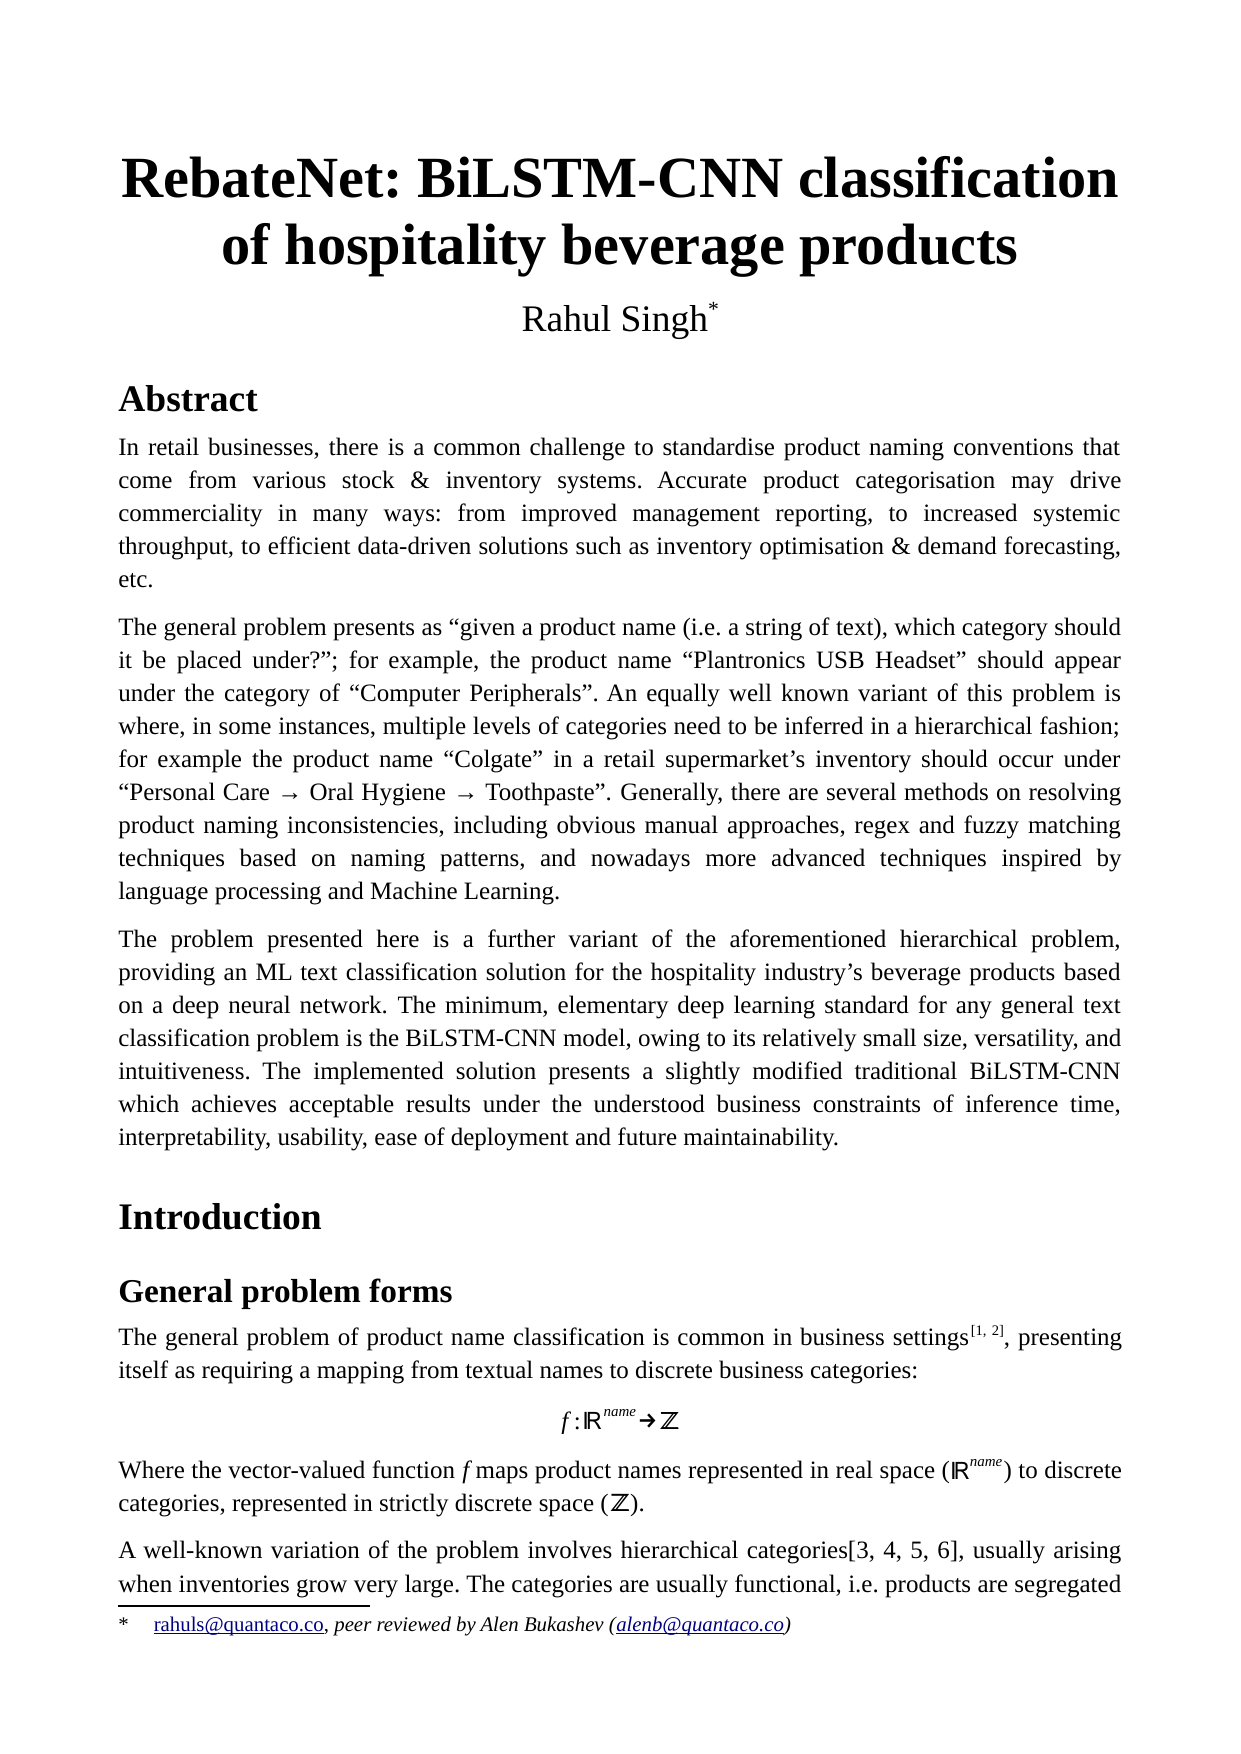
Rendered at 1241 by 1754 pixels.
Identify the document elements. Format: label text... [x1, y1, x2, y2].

text The general problem of product name classification is common in business settings[1, 2], presenting itself as requiring a mapping from textual names to discrete business categories: [118, 1322, 1122, 1383]
text rahuls@quantaco.co, peer reviewed by Alen Bukashev (alenb@quantaco.co) [118, 1612, 1122, 1636]
text In retail businesses, there is a common challenge to standardise product naming conventions that come from various stock & inventory systems. Accurate product categorisation may drive commerciality in many ways: from improved management reporting, to increased systemic throughput, to efficient data-driven solutions such as inventory optimisation & demand forecasting, etc. [118, 432, 1122, 593]
subtitle Rahul Singh [118, 296, 1122, 339]
title RebateNet: BiLSTM-CNN classification of hospitality beverage products [118, 143, 1122, 277]
text Where the vector-valued function f maps product names represented in real space () to discrete categories, represented in strictly discrete space (). [118, 1452, 1122, 1517]
subtitle General problem forms [118, 1271, 1122, 1309]
subtitle Introduction [118, 1194, 1122, 1238]
text The problem presented here is a further variant of the aforementioned hierarchical problem, providing an ML text classification solution for the hospitality industry’s beverage products based on a deep neural network. The minimum, elementary deep learning standard for any general text classification problem is the BiLSTM-CNN model, owing to its relatively small size, versatility, and intuitiveness. The implemented solution presents a slightly modified traditional BiLSTM-CNN which achieves acceptable results under the understood business constraints of inference time, interpretability, usability, ease of deployment and future maintainability. [118, 924, 1122, 1151]
text The general problem presents as “given a product name (i.e. a string of text), which category should it be placed under?”; for example, the product name “Plantronics USB Headset” should appear under the category of “Computer Peripherals”. An equally well known variant of this problem is where, in some instances, multiple levels of categories need to be inferred in a hierarchical fashion; for example the product name “Colgate” in a retail supermarket’s inventory should occur under “Personal Care → Oral Hygiene → Toothpaste”. Generally, there are several methods on resolving product naming inconsistencies, including obvious manual approaches, regex and fuzzy matching techniques based on naming patterns, and nowadays more advanced techniques inspired by language processing and Machine Learning. [118, 612, 1122, 905]
text A well-known variation of the problem involves hierarchical categories[3, 4, 5, 6], usually arising when inventories grow very large. The categories are usually functional, i.e. products are segregated [118, 1536, 1122, 1597]
subtitle Abstract [118, 377, 1122, 420]
